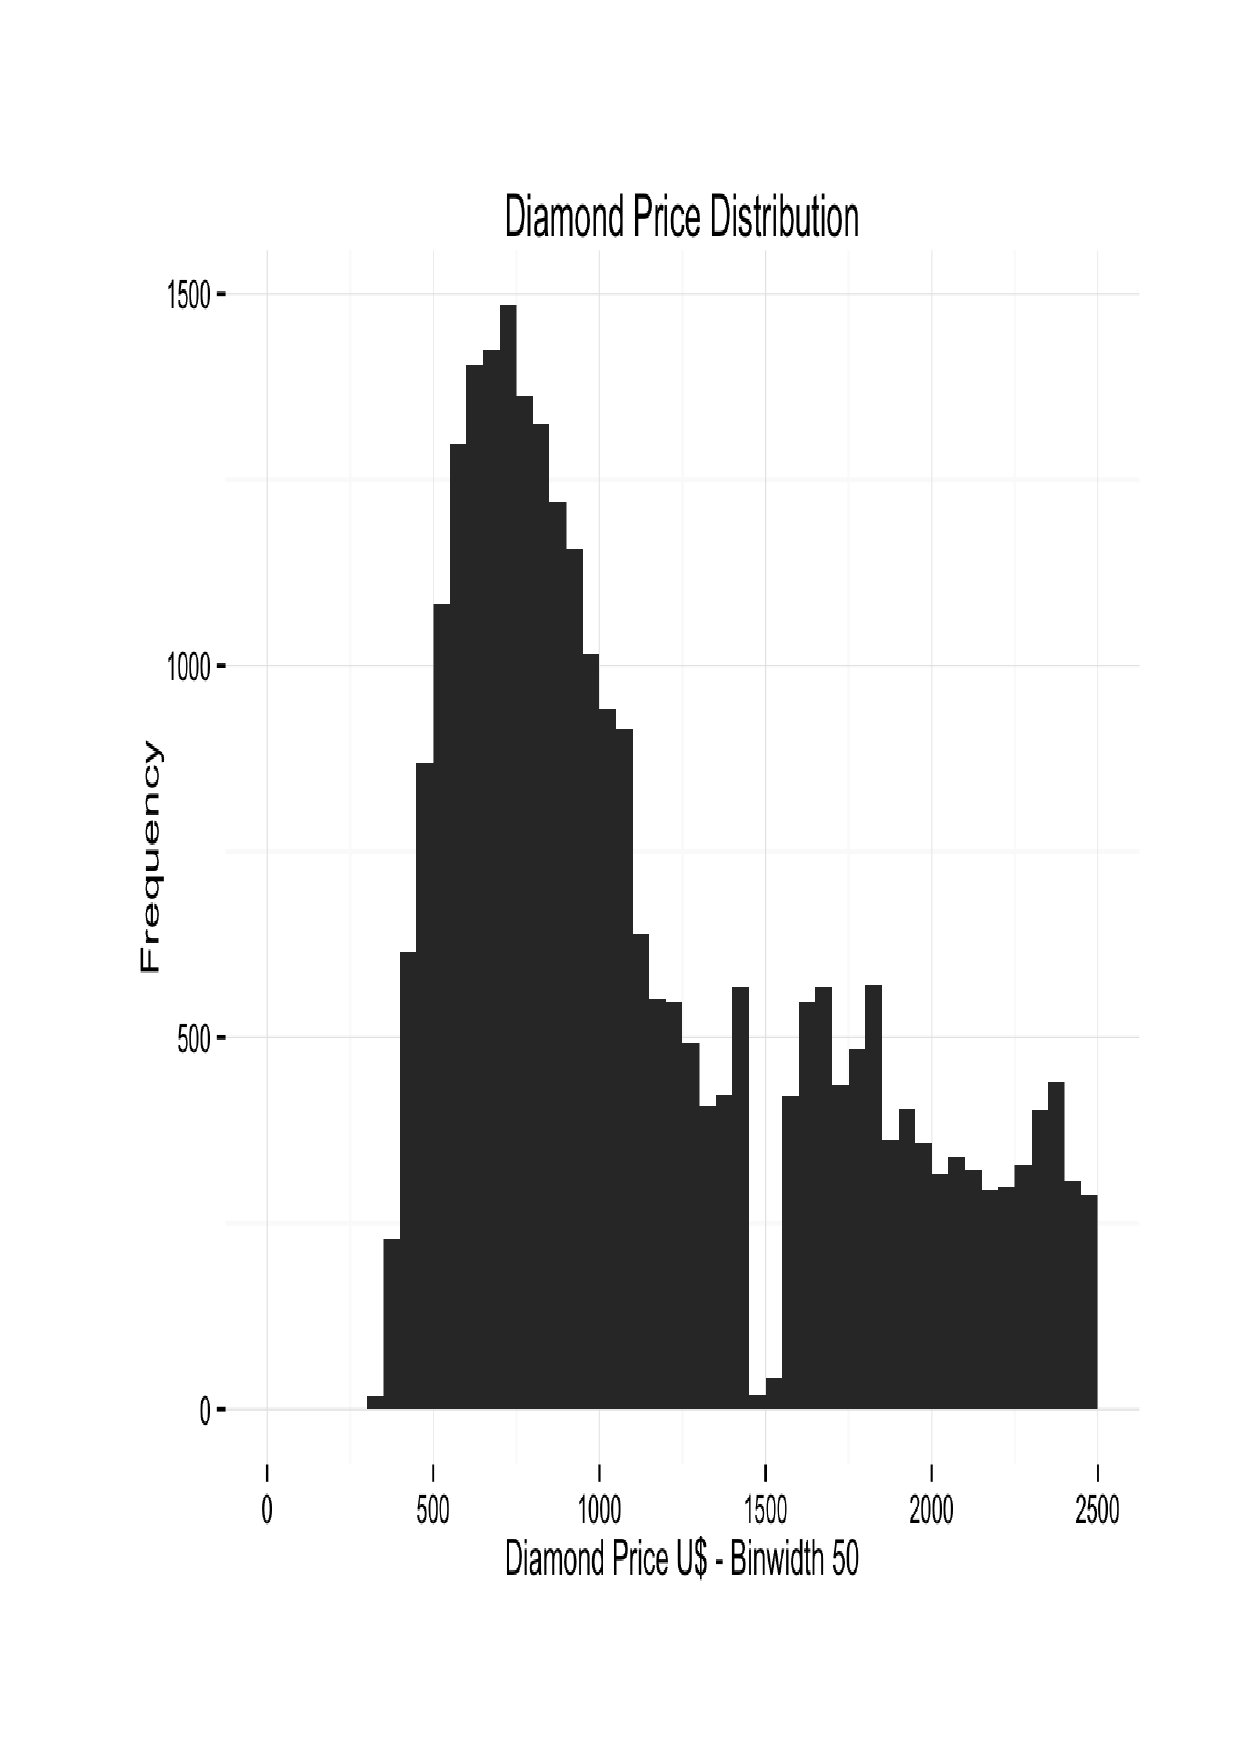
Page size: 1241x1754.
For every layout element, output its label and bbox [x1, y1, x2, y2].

picture [118, 118, 1169, 1619]
